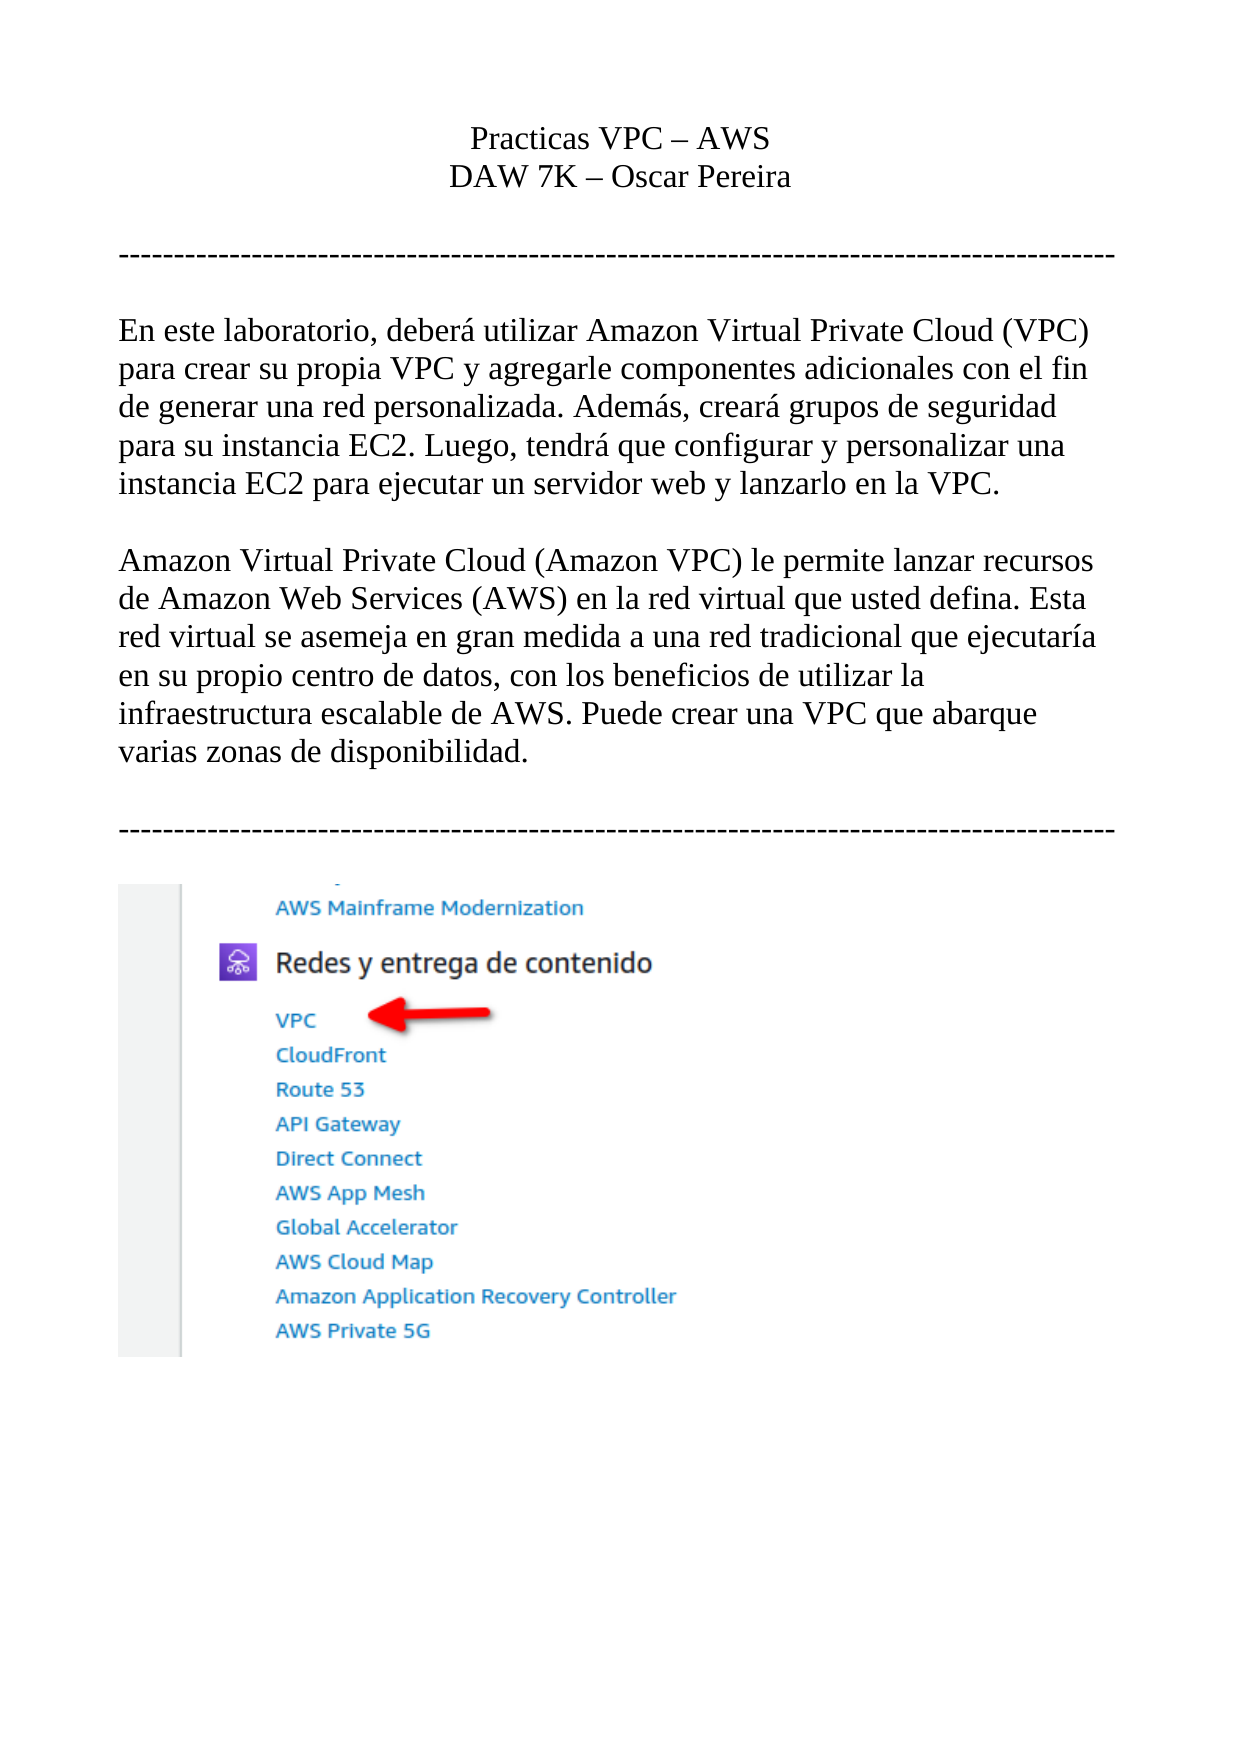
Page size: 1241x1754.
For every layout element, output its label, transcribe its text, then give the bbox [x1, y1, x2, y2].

text Practicas VPC – AWS [118, 118, 1122, 156]
text DAW 7K – Oscar Pereira [118, 156, 1122, 195]
text ------------------------------------------------------------------------------------------ [118, 808, 1122, 846]
text ------------------------------------------------------------------------------------------ [118, 233, 1122, 271]
text En este laboratorio, deberá utilizar Amazon Virtual Private Cloud (VPC) para crear su propia VPC y agregarle componentes adicionales con el fin de generar una red personalizada. Además, creará grupos de seguridad para su instancia EC2. Luego, tendrá que configurar y personalizar una instancia EC2 para ejecutar un servidor web y lanzarlo en la VPC. [118, 310, 1122, 501]
picture [118, 884, 772, 1357]
text Amazon Virtual Private Cloud (Amazon VPC) le permite lanzar recursos de Amazon Web Services (AWS) en la red virtual que usted defina. Esta red virtual se asemeja en gran medida a una red tradicional que ejecutaría en su propio centro de datos, con los beneficios de utilizar la infraestructura escalable de AWS. Puede crear una VPC que abarque varias zonas de disponibilidad. [118, 540, 1122, 770]
